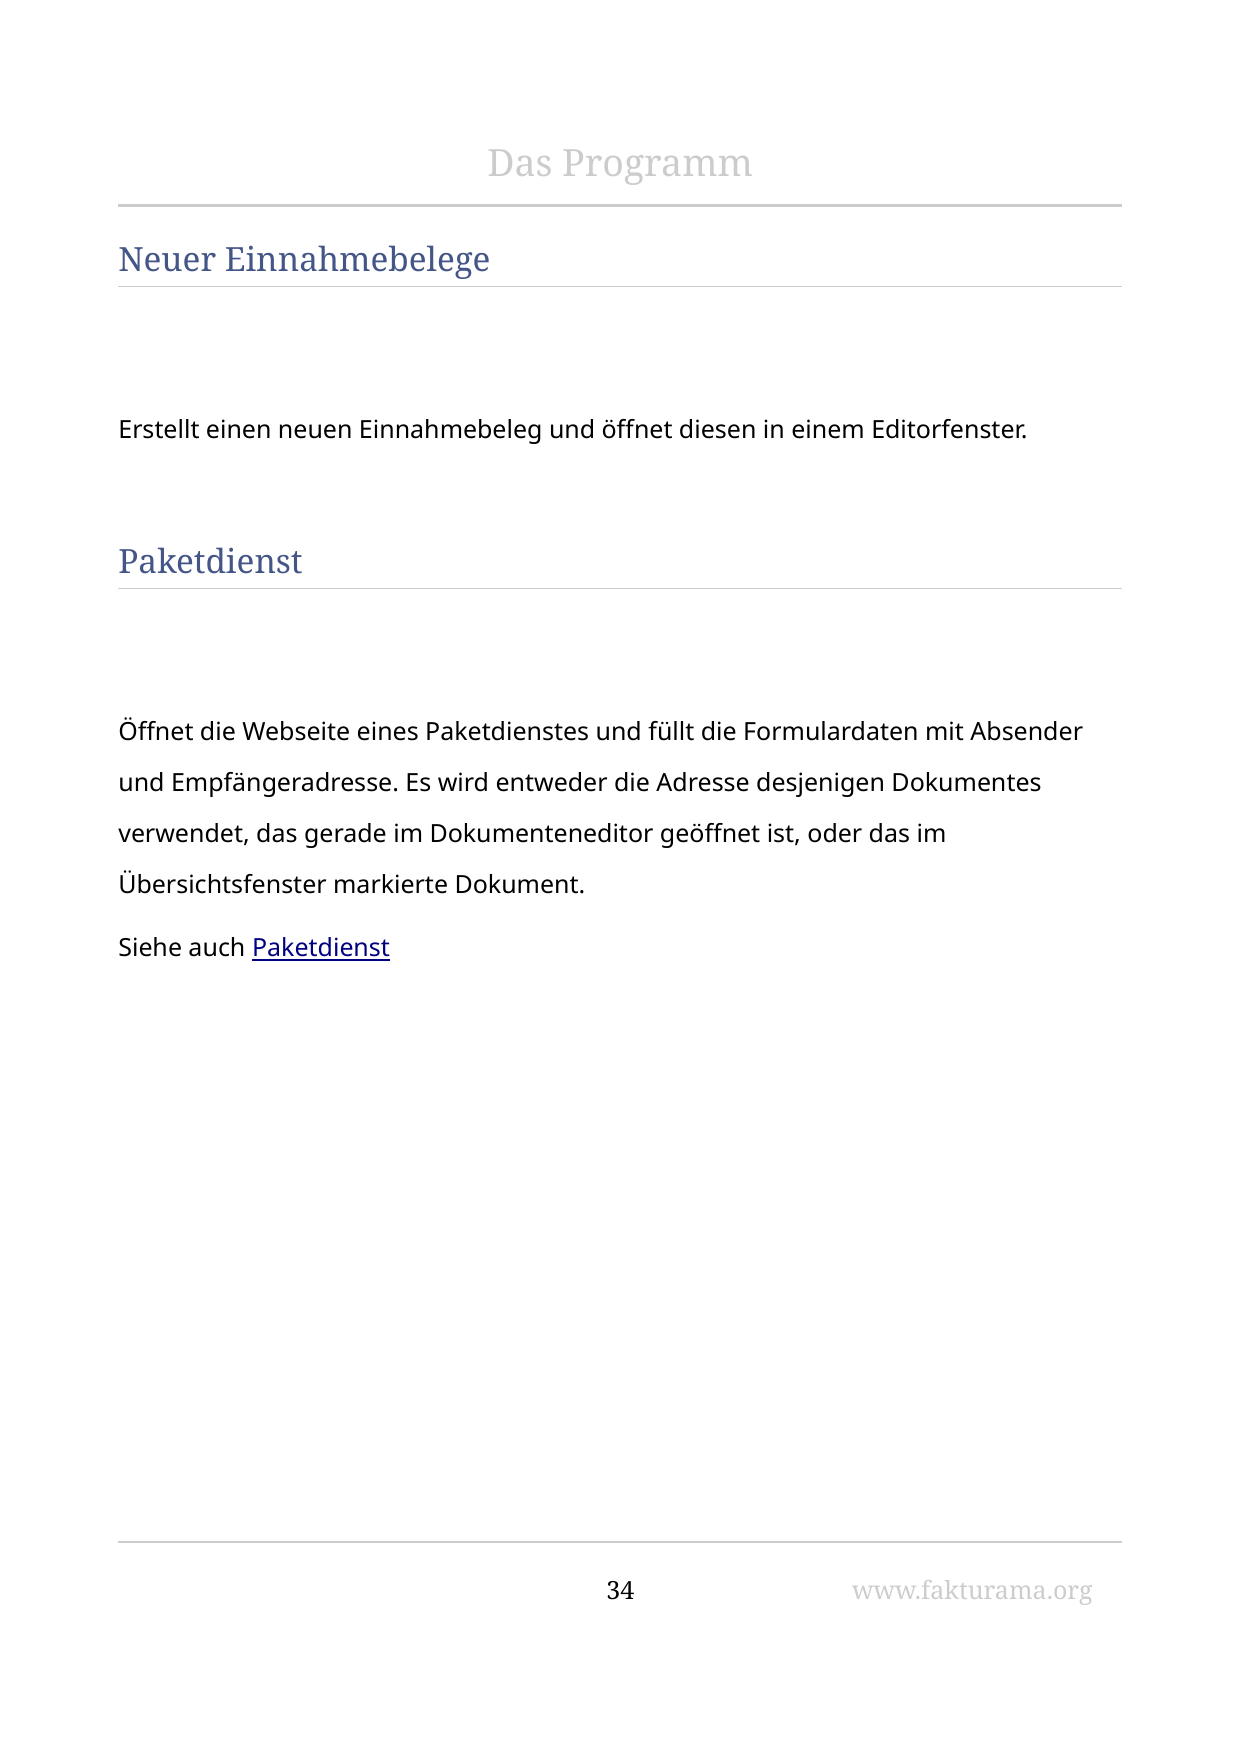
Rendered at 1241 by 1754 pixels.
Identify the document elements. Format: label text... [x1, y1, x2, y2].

subtitle Paketdienst [118, 538, 1122, 588]
text Öffnet die Webseite eines Paketdienstes und füllt die Formulardaten mit Absender und Empfängeradresse. Es wird entweder die Adresse desjenigen Dokumentes verwendet, das gerade im Dokumenteneditor geöffnet ist, oder das im Übersichtsfenster markierte Dokument. [118, 713, 1122, 900]
subtitle Neuer Einnahmebelege [118, 236, 1122, 286]
text Erstellt einen neuen Einnahmebeleg und öffnet diesen in einem Editorfenster. [118, 412, 1122, 446]
text Siehe auch Paketdienst [118, 930, 1122, 964]
